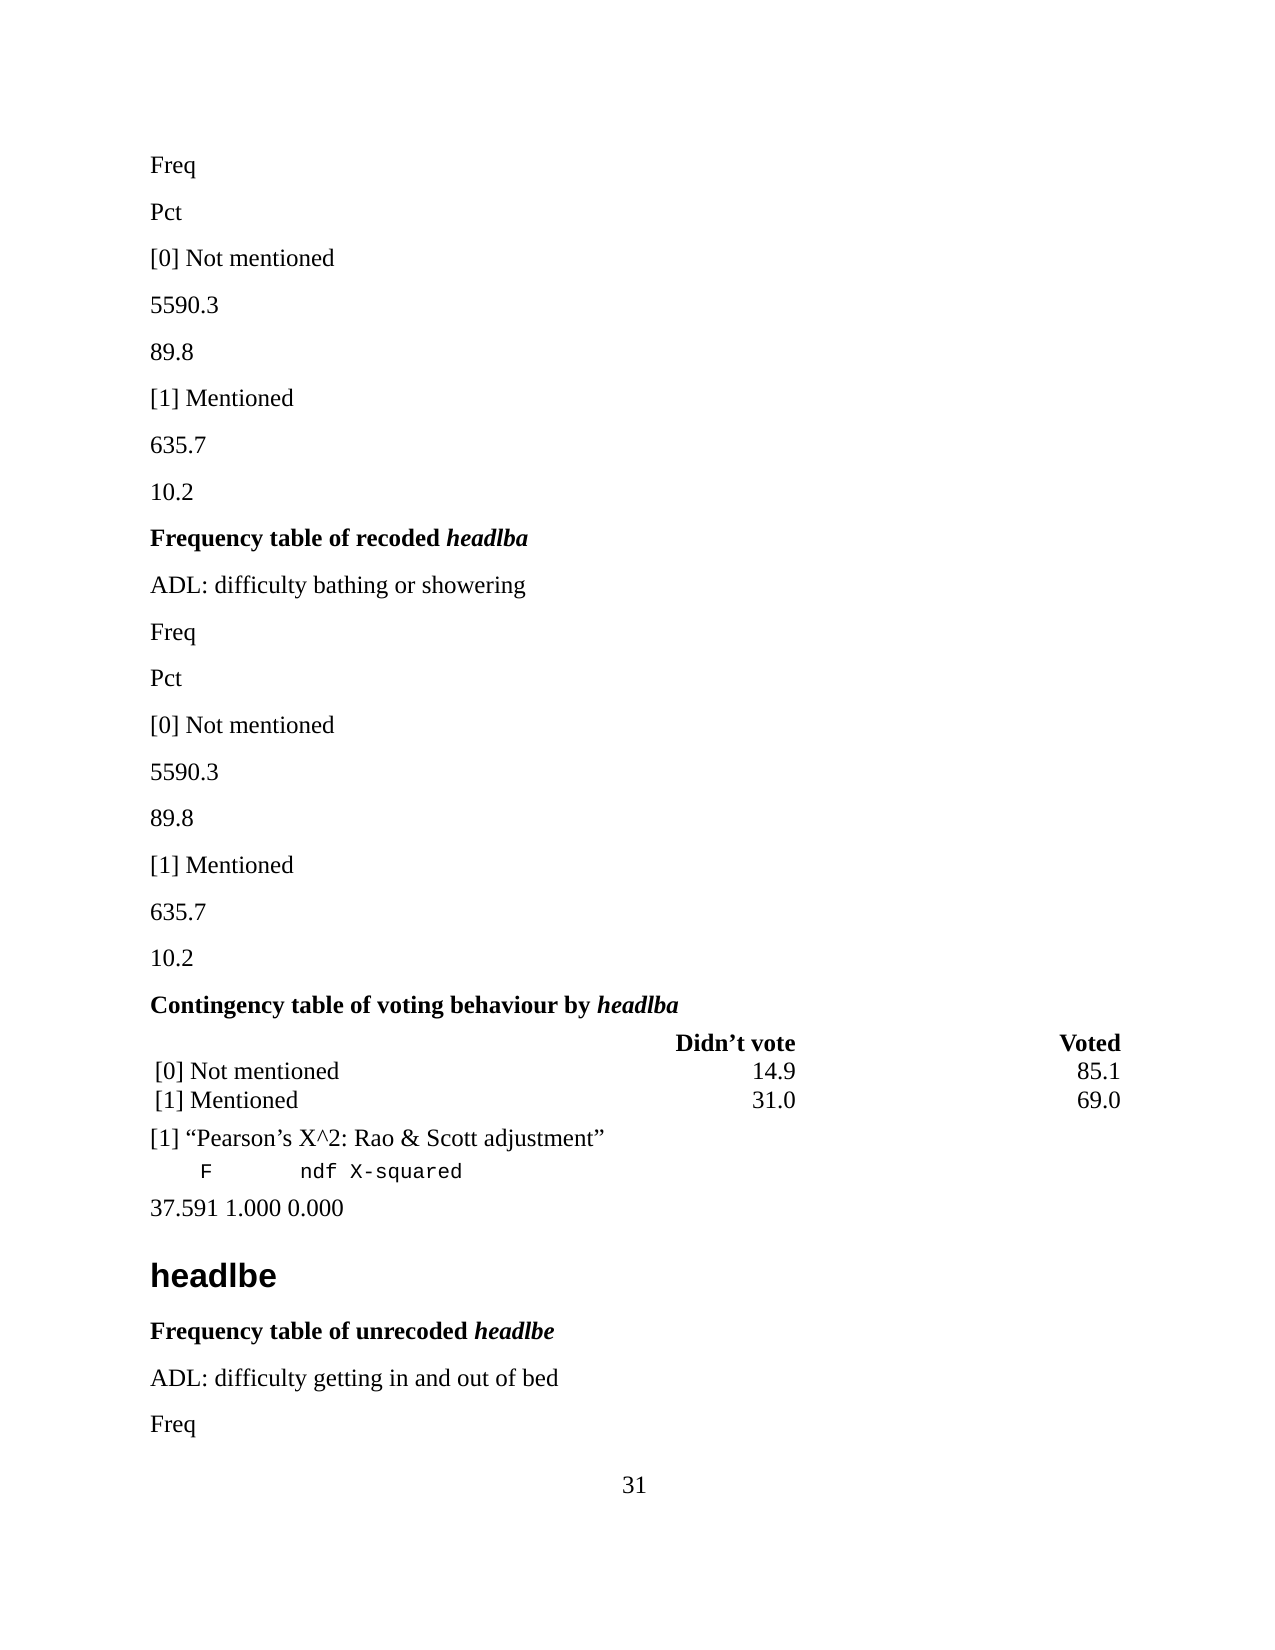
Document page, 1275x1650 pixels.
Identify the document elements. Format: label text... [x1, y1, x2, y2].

text 635.7 [150, 897, 1125, 925]
text Freq [150, 617, 1125, 645]
text 635.7 [150, 430, 1125, 459]
table_header Didn’t vote [475, 1028, 800, 1056]
table_cell [0] Not mentioned [150, 1056, 475, 1085]
text 10.2 [150, 943, 1125, 972]
text Frequency table of recoded headlba [150, 523, 1125, 552]
subtitle headlbe [150, 1256, 1125, 1294]
table_header Voted [800, 1028, 1125, 1056]
text 37.591 1.000 0.000 [150, 1193, 1125, 1222]
table_cell 85.1 [800, 1056, 1125, 1085]
text F ndf X-squared [150, 1161, 1125, 1184]
text 89.8 [150, 803, 1125, 832]
text ADL: difficulty getting in and out of bed [150, 1363, 1125, 1391]
text Freq [150, 1409, 1125, 1438]
text [1] Mentioned [150, 850, 1125, 879]
text Contingency table of voting behaviour by headlba [150, 990, 1125, 1019]
text Frequency table of unrecoded headlbe [150, 1316, 1125, 1345]
text [0] Not mentioned [150, 243, 1125, 272]
text [1] Mentioned [150, 383, 1125, 412]
table_cell 69.0 [800, 1085, 1125, 1114]
text 10.2 [150, 477, 1125, 505]
text [0] Not mentioned [150, 710, 1125, 739]
text 5590.3 [150, 757, 1125, 785]
text Pct [150, 663, 1125, 692]
text ADL: difficulty bathing or showering [150, 570, 1125, 599]
table_cell 31.0 [475, 1085, 800, 1114]
text 89.8 [150, 337, 1125, 365]
text Freq [150, 150, 1125, 179]
table_cell 14.9 [475, 1056, 800, 1085]
text 5590.3 [150, 290, 1125, 319]
text [1] “Pearson’s X^2: Rao & Scott adjustment” [150, 1123, 1125, 1152]
table_cell [1] Mentioned [150, 1085, 475, 1114]
text Pct [150, 197, 1125, 225]
table_header [150, 1028, 475, 1056]
